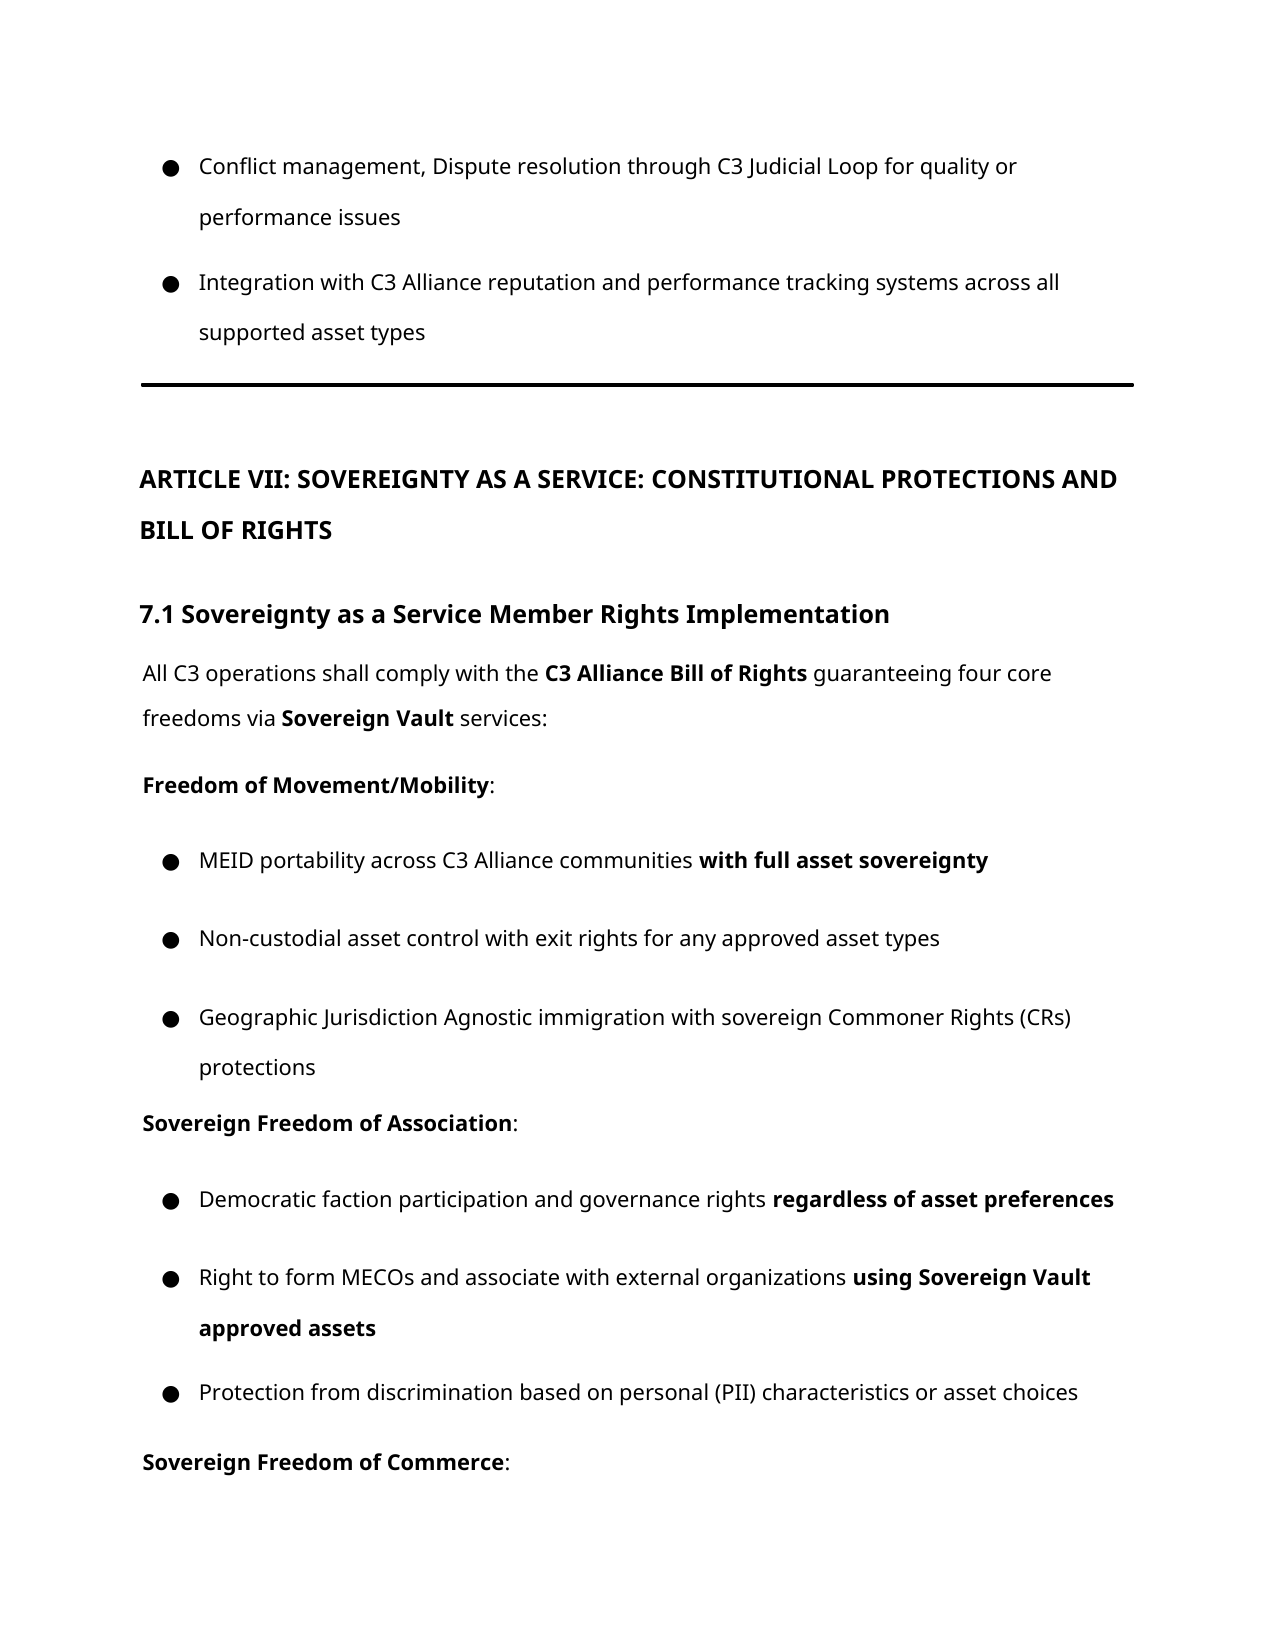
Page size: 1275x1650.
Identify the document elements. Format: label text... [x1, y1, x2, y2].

text ARTICLE VII: SOVEREIGNTY AS A SERVICE: CONSTITUTIONAL PROTECTIONS AND BILL OF RIGHTS [139, 461, 1133, 547]
list Protection from discrimination based on personal (PII) characteristics or asset choices [161, 1368, 1133, 1413]
text 7.1 Sovereignty as a Service Member Rights Implementation [139, 596, 1133, 630]
list Non-custodial asset control with exit rights for any approved asset types [161, 914, 1133, 959]
list Conflict management, Dispute resolution through C3 Judicial Loop for quality or performance issues [161, 142, 1133, 232]
text Sovereign Freedom of Association: [142, 1108, 1133, 1138]
list MEID portability across C3 Alliance communities with full asset sovereignty [161, 836, 1133, 881]
text All C3 operations shall comply with the C3 Alliance Bill of Rights guaranteeing four core freedoms via Sovereign Vault services: [142, 658, 1133, 733]
list Integration with C3 Alliance reputation and performance tracking systems across all supported asset types [161, 258, 1133, 347]
list Right to form MECOs and associate with external organizations using Sovereign Vault approved assets [161, 1253, 1133, 1342]
text Sovereign Freedom of Commerce: [142, 1446, 1133, 1476]
list Geographic Jurisdiction Agnostic immigration with sovereign Commoner Rights (CRs) protections [161, 993, 1133, 1082]
list Democratic faction participation and governance rights regardless of asset preferences [161, 1174, 1133, 1219]
text Freedom of Movement/Mobility: [142, 769, 1133, 799]
